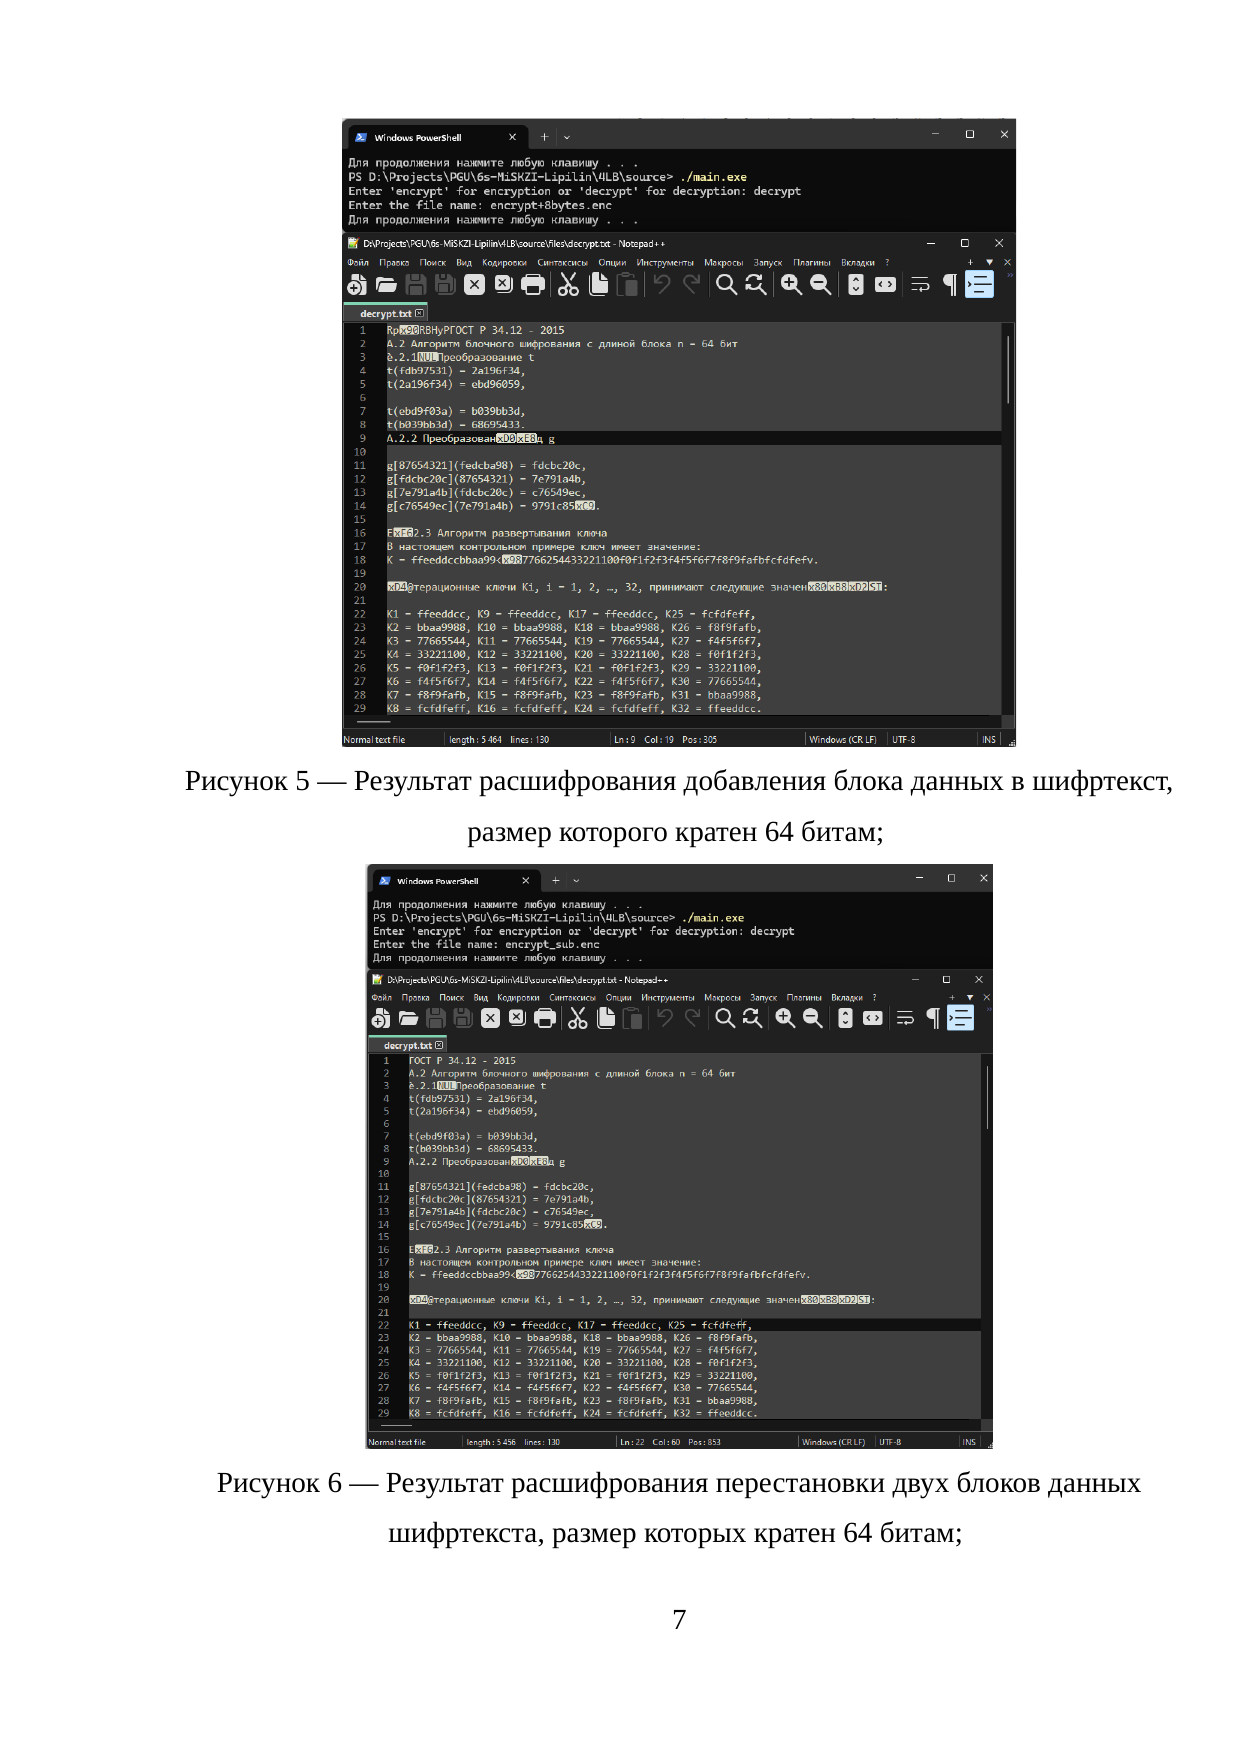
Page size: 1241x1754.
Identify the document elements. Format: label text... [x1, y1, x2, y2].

text Рисунок 6 — Результат расшифрования перестановки двух блоков данных шифртекста, размер которых кратен 64 битам; [177, 864, 1181, 1549]
text Рисунок 5 — Результат расшифрования добавления блока данных в шифртекст, размер которого кратен 64 битам; [177, 118, 1181, 847]
picture [342, 118, 1017, 747]
picture [365, 864, 993, 1449]
